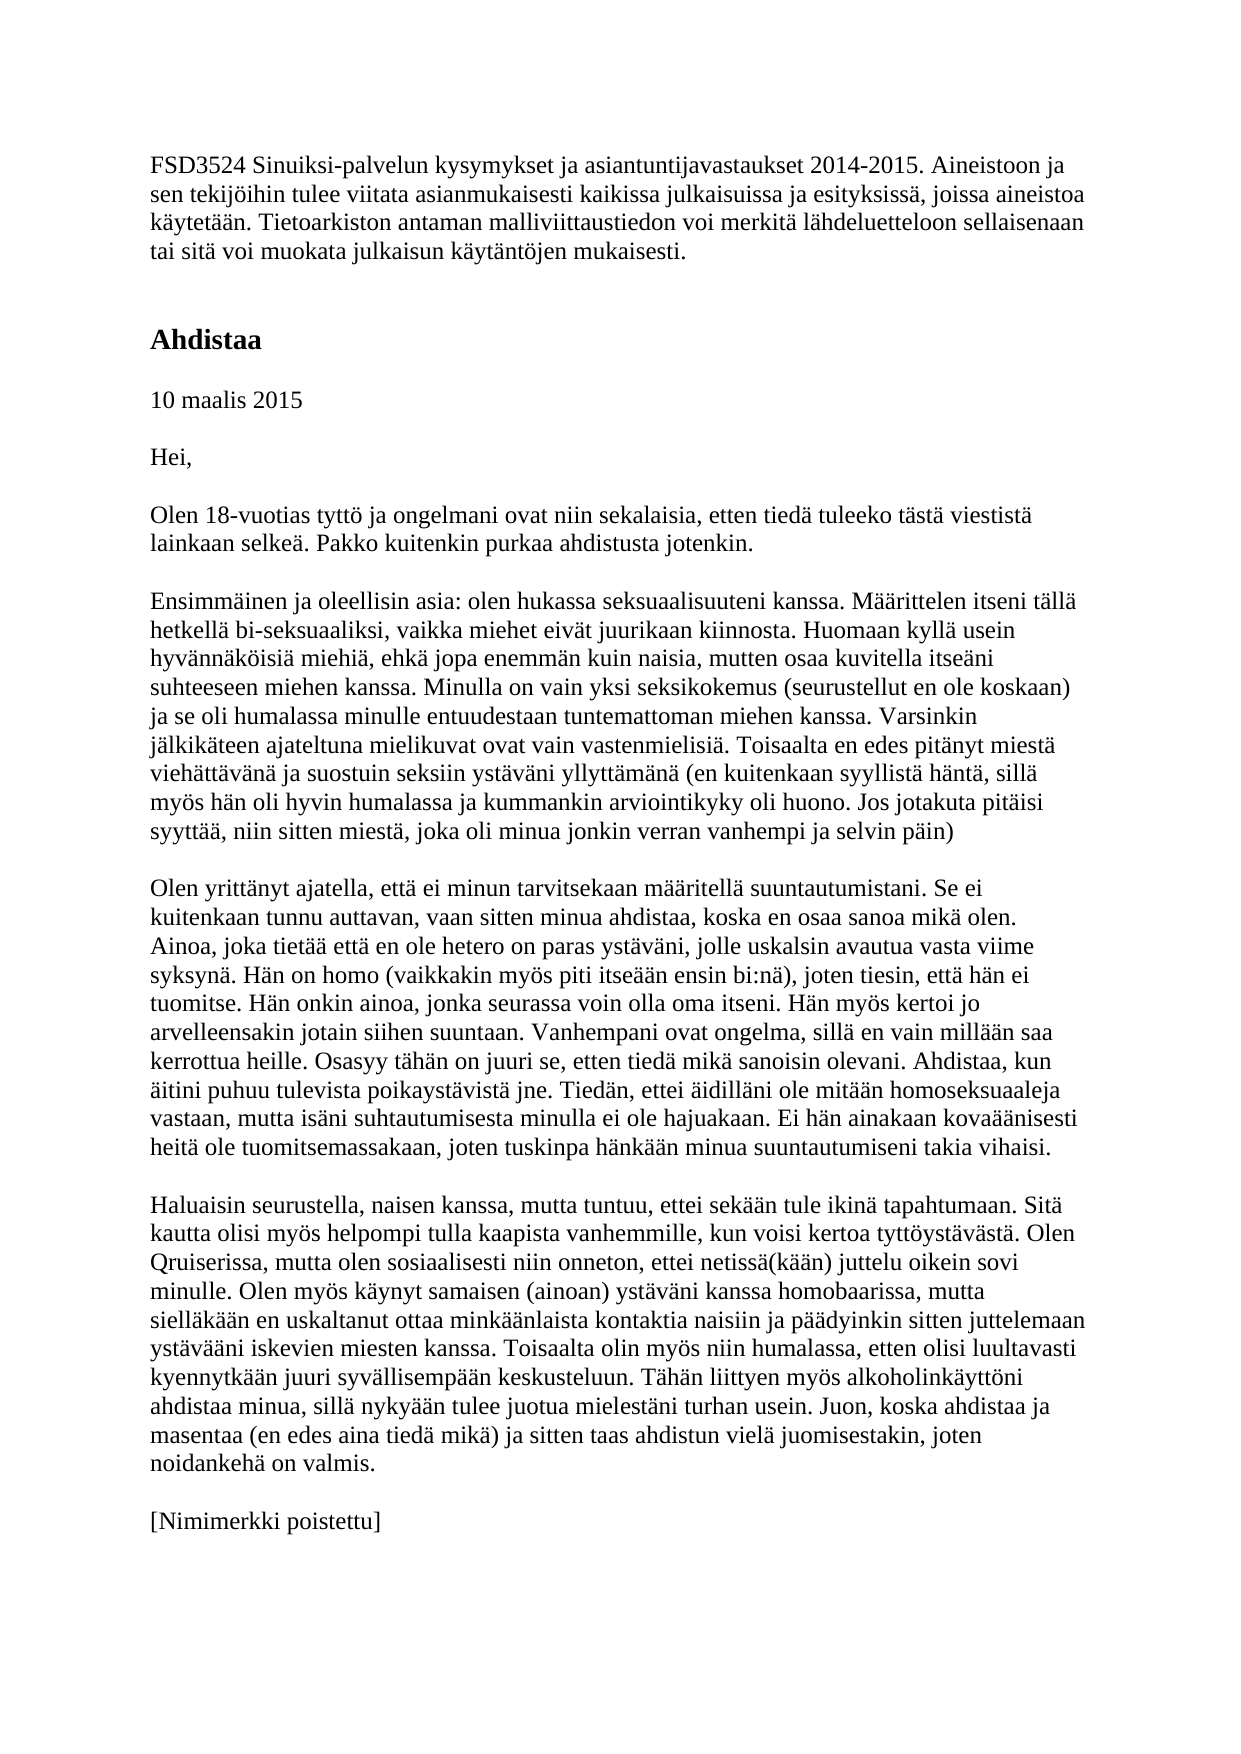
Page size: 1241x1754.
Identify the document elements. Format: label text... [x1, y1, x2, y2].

text [Nimimerkki poistettu] [150, 1506, 1090, 1535]
text Hei, Olen 18-vuotias tyttö ja ongelmani ovat niin sekalaisia, etten tiedä tuleeko tästä viestistä lainkaan selkeä. Pakko kuitenkin purkaa ahdistusta jotenkin. Ensimmäinen ja oleellisin asia: olen hukassa seksuaalisuuteni kanssa. Määrittelen itseni tällä hetkellä bi-seksuaaliksi, vaikka miehet eivät juurikaan kiinnosta. Huomaan kyllä usein hyvännäköisiä miehiä, ehkä jopa enemmän kuin naisia, mutten osaa kuvitella itseäni suhteeseen miehen kanssa. Minulla on vain yksi seksikokemus (seurustellut en ole koskaan) ja se oli humalassa minulle entuudestaan tuntemattoman miehen kanssa. Varsinkin jälkikäteen ajateltuna mielikuvat ovat vain vastenmielisiä. Toisaalta en edes pitänyt miestä viehättävänä ja suostuin seksiin ystäväni yllyttämänä (en kuitenkaan syyllistä häntä, sillä myös hän oli hyvin humalassa ja kummankin arviointikyky oli huono. Jos jotakuta pitäisi syyttää, niin sitten miestä, joka oli minua jonkin verran vanhempi ja selvin päin) Olen yrittänyt ajatella, että ei minun tarvitsekaan määritellä suuntautumistani. Se ei kuitenkaan tunnu auttavan, vaan sitten minua ahdistaa, koska en osaa sanoa mikä olen. Ainoa, joka tietää että en ole hetero on paras ystäväni, jolle uskalsin avautua vasta viime syksynä. Hän on homo (vaikkakin myös piti itseään ensin bi:nä), joten tiesin, että hän ei tuomitse. Hän onkin ainoa, jonka seurassa voin olla oma itseni. Hän myös kertoi jo arvelleensakin jotain siihen suuntaan. Vanhempani ovat ongelma, sillä en vain millään saa kerrottua heille. Osasyy tähän on juuri se, etten tiedä mikä sanoisin olevani. Ahdistaa, kun äitini puhuu tulevista poikaystävistä jne. Tiedän, ettei äidilläni ole mitään homoseksuaaleja vastaan, mutta isäni suhtautumisesta minulla ei ole hajuakaan. Ei hän ainakaan kovaäänisesti heitä ole tuomitsemassakaan, joten tuskinpa hänkään minua suuntautumiseni takia vihaisi. Haluaisin seurustella, naisen kanssa, mutta tuntuu, ettei sekään tule ikinä tapahtumaan. Sitä kautta olisi myös helpompi tulla kaapista vanhemmille, kun voisi kertoa tyttöystävästä. Olen Qruiserissa, mutta olen sosiaalisesti niin onneton, ettei netissä(kään) juttelu oikein sovi minulle. Olen myös käynyt samaisen (ainoan) ystäväni kanssa homobaarissa, mutta sielläkään en uskaltanut ottaa minkäänlaista kontaktia naisiin ja päädyinkin sitten juttelemaan ystävääni iskevien miesten kanssa. Toisaalta olin myös niin humalassa, etten olisi luultavasti kyennytkään juuri syvällisempään keskusteluun. Tähän liittyen myös alkoholinkäyttöni ahdistaa minua, sillä nykyään tulee juotua mielestäni turhan usein. Juon, koska ahdistaa ja masentaa (en edes aina tiedä mikä) ja sitten taas ahdistun vielä juomisestakin, joten noidankehä on valmis. [150, 442, 1090, 1477]
text FSD3524 Sinuiksi-palvelun kysymykset ja asiantuntijavastaukset 2014-2015. Aineistoon ja sen tekijöihin tulee viitata asianmukaisesti kaikissa julkaisuissa ja esityksissä, joissa aineistoa käytetään. Tietoarkiston antaman malliviittaustiedon voi merkitä lähdeluetteloon sellaisenaan tai sitä voi muokata julkaisun käytäntöjen mukaisesti. [150, 150, 1090, 265]
text 10 maalis 2015 [150, 385, 1090, 413]
text Ahdistaa [150, 322, 1090, 356]
